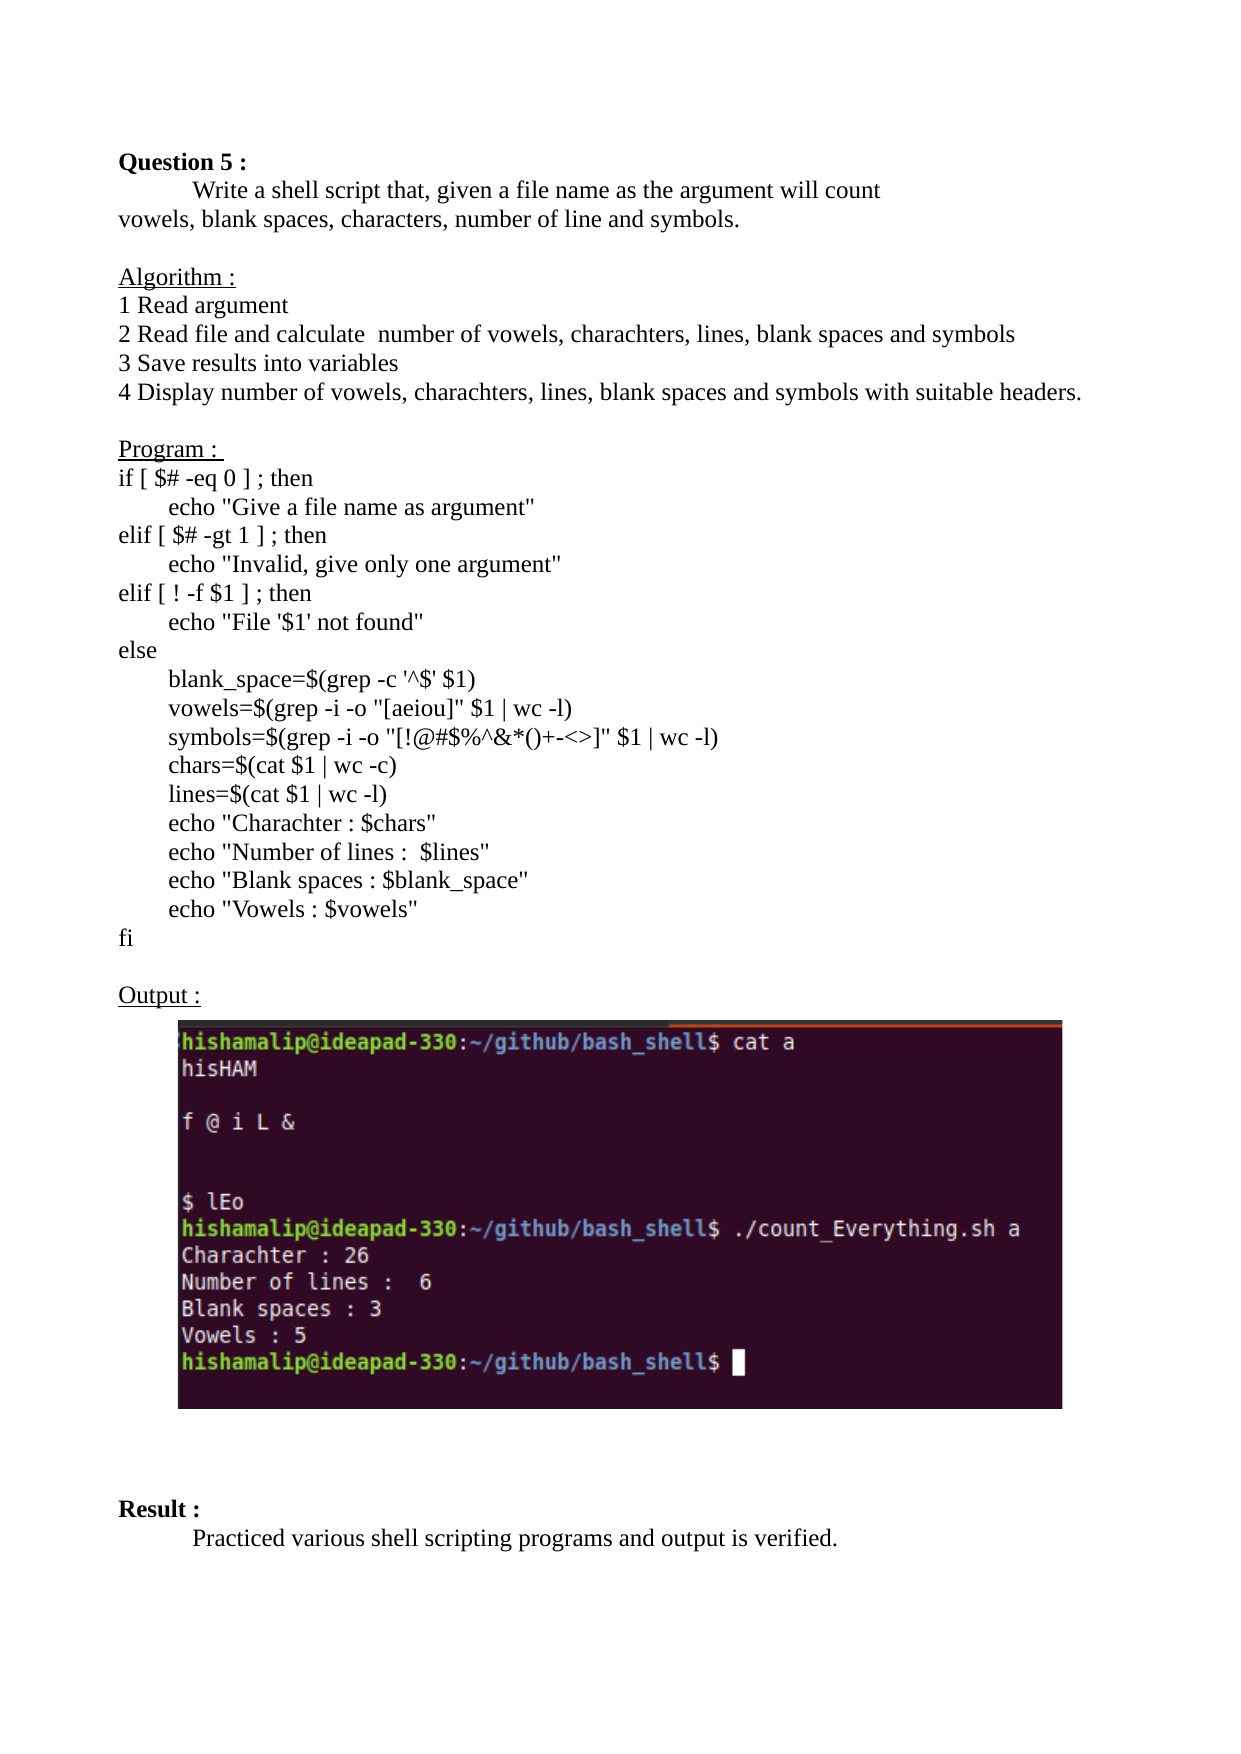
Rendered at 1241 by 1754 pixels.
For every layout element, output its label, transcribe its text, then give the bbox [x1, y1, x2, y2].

text 3 Save results into variables [118, 348, 1122, 377]
text 2 Read file and calculate number of vowels, charachters, lines, blank spaces and symbols [118, 319, 1122, 348]
text echo "Invalid, give only one argument" [118, 549, 1122, 578]
text echo "Blank spaces : $blank_space" [118, 866, 1122, 894]
text echo "File '$1' not found" [118, 607, 1122, 636]
text Practiced various shell scripting programs and output is verified. [118, 1523, 1122, 1552]
text echo "Vowels : $vowels" [118, 894, 1122, 923]
text Output : [118, 981, 1122, 1009]
picture [177, 1020, 1063, 1409]
text if [ $# -eq 0 ] ; then [118, 463, 1122, 492]
text Write a shell script that, given a file name as the argument will count [118, 176, 1122, 204]
text Program : [118, 434, 1122, 463]
text else [118, 636, 1122, 664]
text symbols=$(grep -i -o "[!@#$%^&*()+-<>]" $1 | wc -l) [118, 722, 1122, 751]
text echo "Give a file name as argument" [118, 492, 1122, 521]
text Question 5 : [118, 147, 1122, 176]
text chars=$(cat $1 | wc -c) [118, 751, 1122, 779]
text fi [118, 923, 1122, 952]
text Result : [118, 1494, 1122, 1523]
text echo "Number of lines : $lines" [118, 837, 1122, 866]
text vowels, blank spaces, characters, number of line and symbols. [118, 204, 1122, 233]
text vowels=$(grep -i -o "[aeiou]" $1 | wc -l) [118, 693, 1122, 722]
text lines=$(cat $1 | wc -l) [118, 779, 1122, 808]
text elif [ $# -gt 1 ] ; then [118, 521, 1122, 549]
text elif [ ! -f $1 ] ; then [118, 578, 1122, 607]
text 4 Display number of vowels, charachters, lines, blank spaces and symbols with suitable headers. [118, 377, 1122, 406]
text 1 Read argument [118, 291, 1122, 319]
text echo "Charachter : $chars" [118, 808, 1122, 837]
text blank_space=$(grep -c '^$' $1) [118, 664, 1122, 693]
text Algorithm : [118, 262, 1122, 291]
